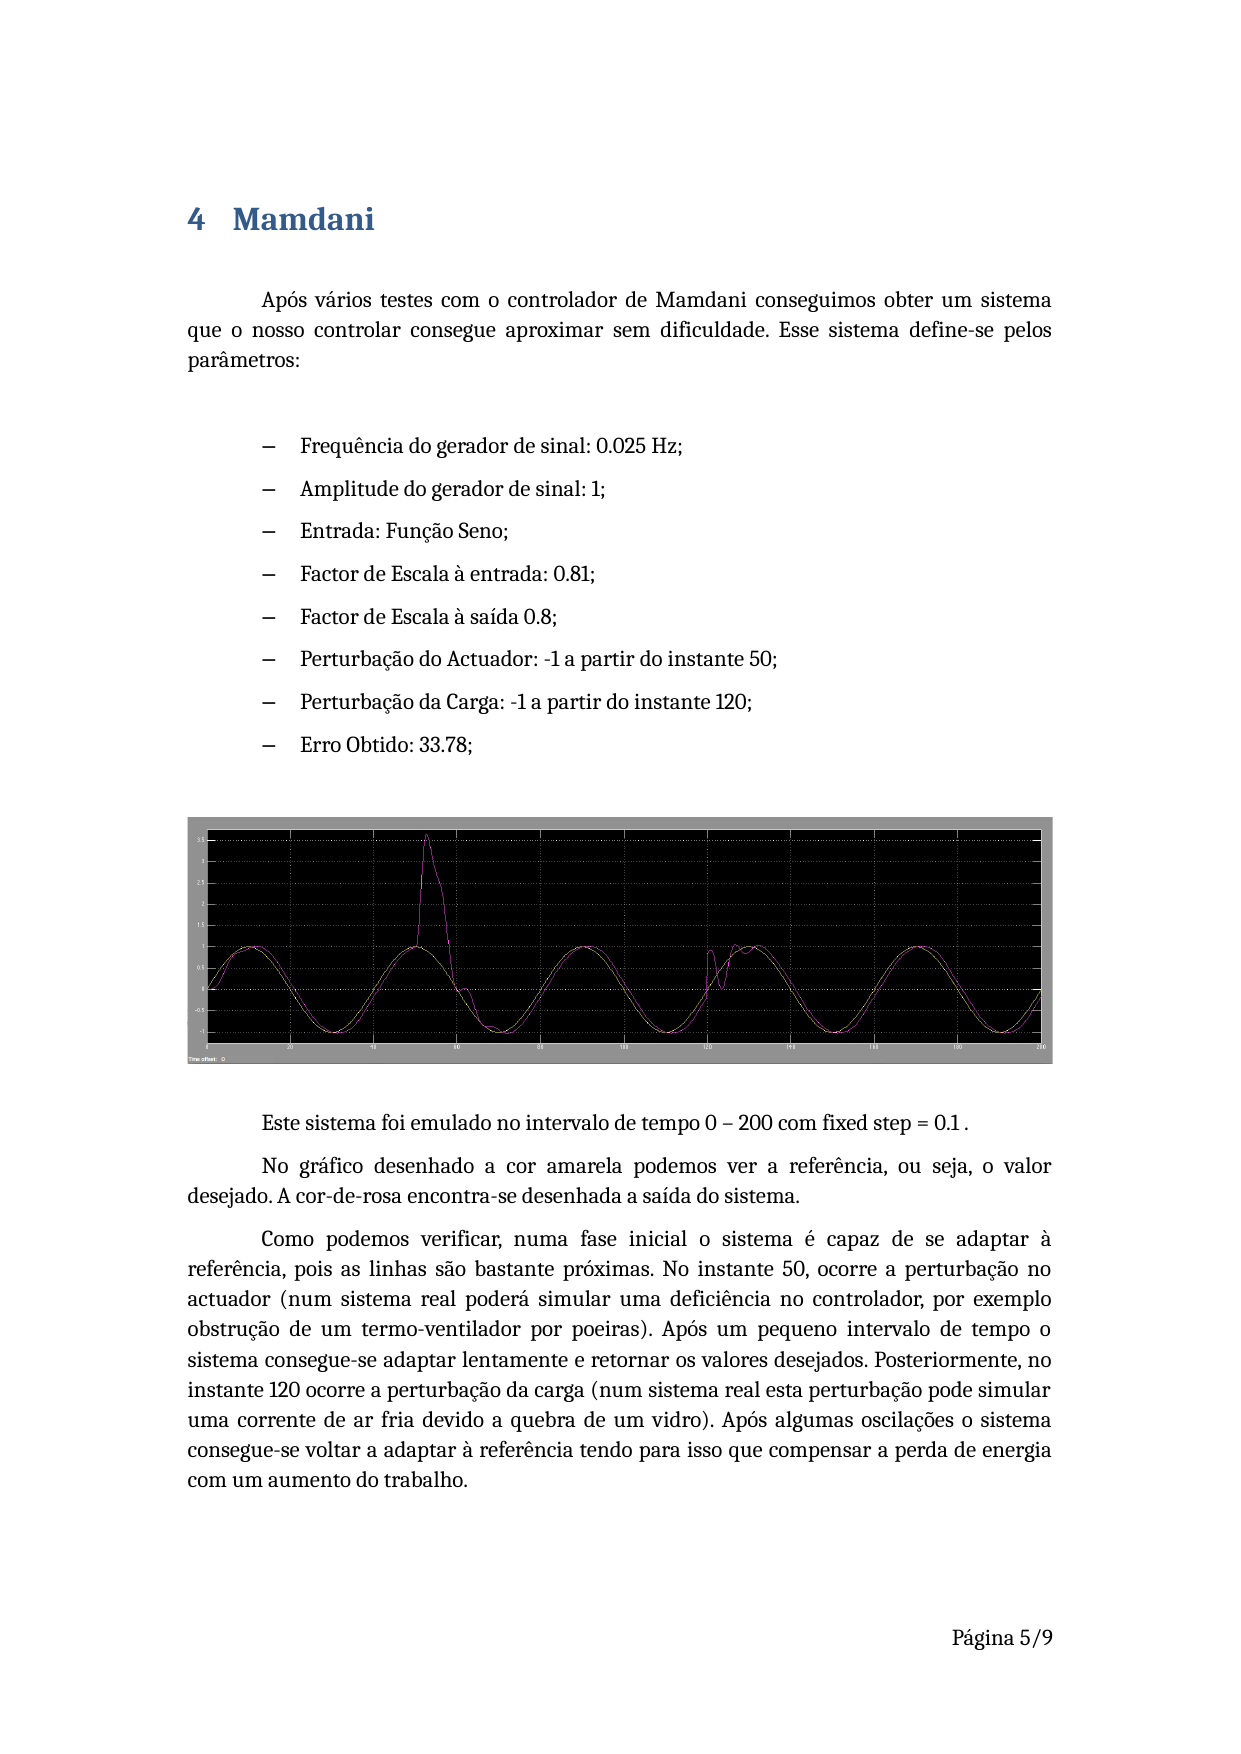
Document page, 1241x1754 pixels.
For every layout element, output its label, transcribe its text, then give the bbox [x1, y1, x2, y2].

text Este sistema foi emulado no intervalo de tempo 0 – 200 com fixed step = 0.1 . [187, 1110, 1053, 1136]
text Após vários testes com o controlador de Mamdani conseguimos obter um sistema que o nosso controlar consegue aproximar sem dificuldade. Esse sistema define-se pelos parâmetros: [187, 287, 1053, 373]
list Factor de Escala à entrada: 0.81; [262, 561, 1053, 587]
text No gráfico desenhado a cor amarela podemos ver a referência, ou seja, o valor desejado. A cor-de-rosa encontra-se desenhada a saída do sistema. [187, 1153, 1053, 1209]
subtitle Mamdani [187, 200, 1053, 238]
list Factor de Escala à saída 0.8; [262, 603, 1053, 630]
picture [187, 817, 1053, 1064]
list Perturbação do Actuador: -1 a partir do instante 50; [262, 646, 1053, 672]
list Amplitude do gerador de sinal: 1; [262, 475, 1053, 502]
list Erro Obtido: 33.78; [262, 732, 1053, 758]
list Perturbação da Carga: -1 a partir do instante 120; [262, 689, 1053, 715]
list Entrada: Função Seno; [262, 518, 1053, 544]
text Como podemos verificar, numa fase inicial o sistema é capaz de se adaptar à referência, pois as linhas são bastante próximas. No instante 50, ocorre a perturbação no actuador (num sistema real poderá simular uma deficiência no controlador, por exemplo obstrução de um termo-ventilador por poeiras). Após um pequeno intervalo de tempo o sistema consegue-se adaptar lentamente e retornar os valores desejados. Posteriormente, no instante 120 ocorre a perturbação da carga (num sistema real esta perturbação pode simular uma corrente de ar fria devido a quebra de um vidro). Após algumas oscilações o sistema consegue-se voltar a adaptar à referência tendo para isso que compensar a perda de energia com um aumento do trabalho. [187, 1226, 1053, 1493]
list Frequência do gerador de sinal: 0.025 Hz; [262, 433, 1053, 459]
